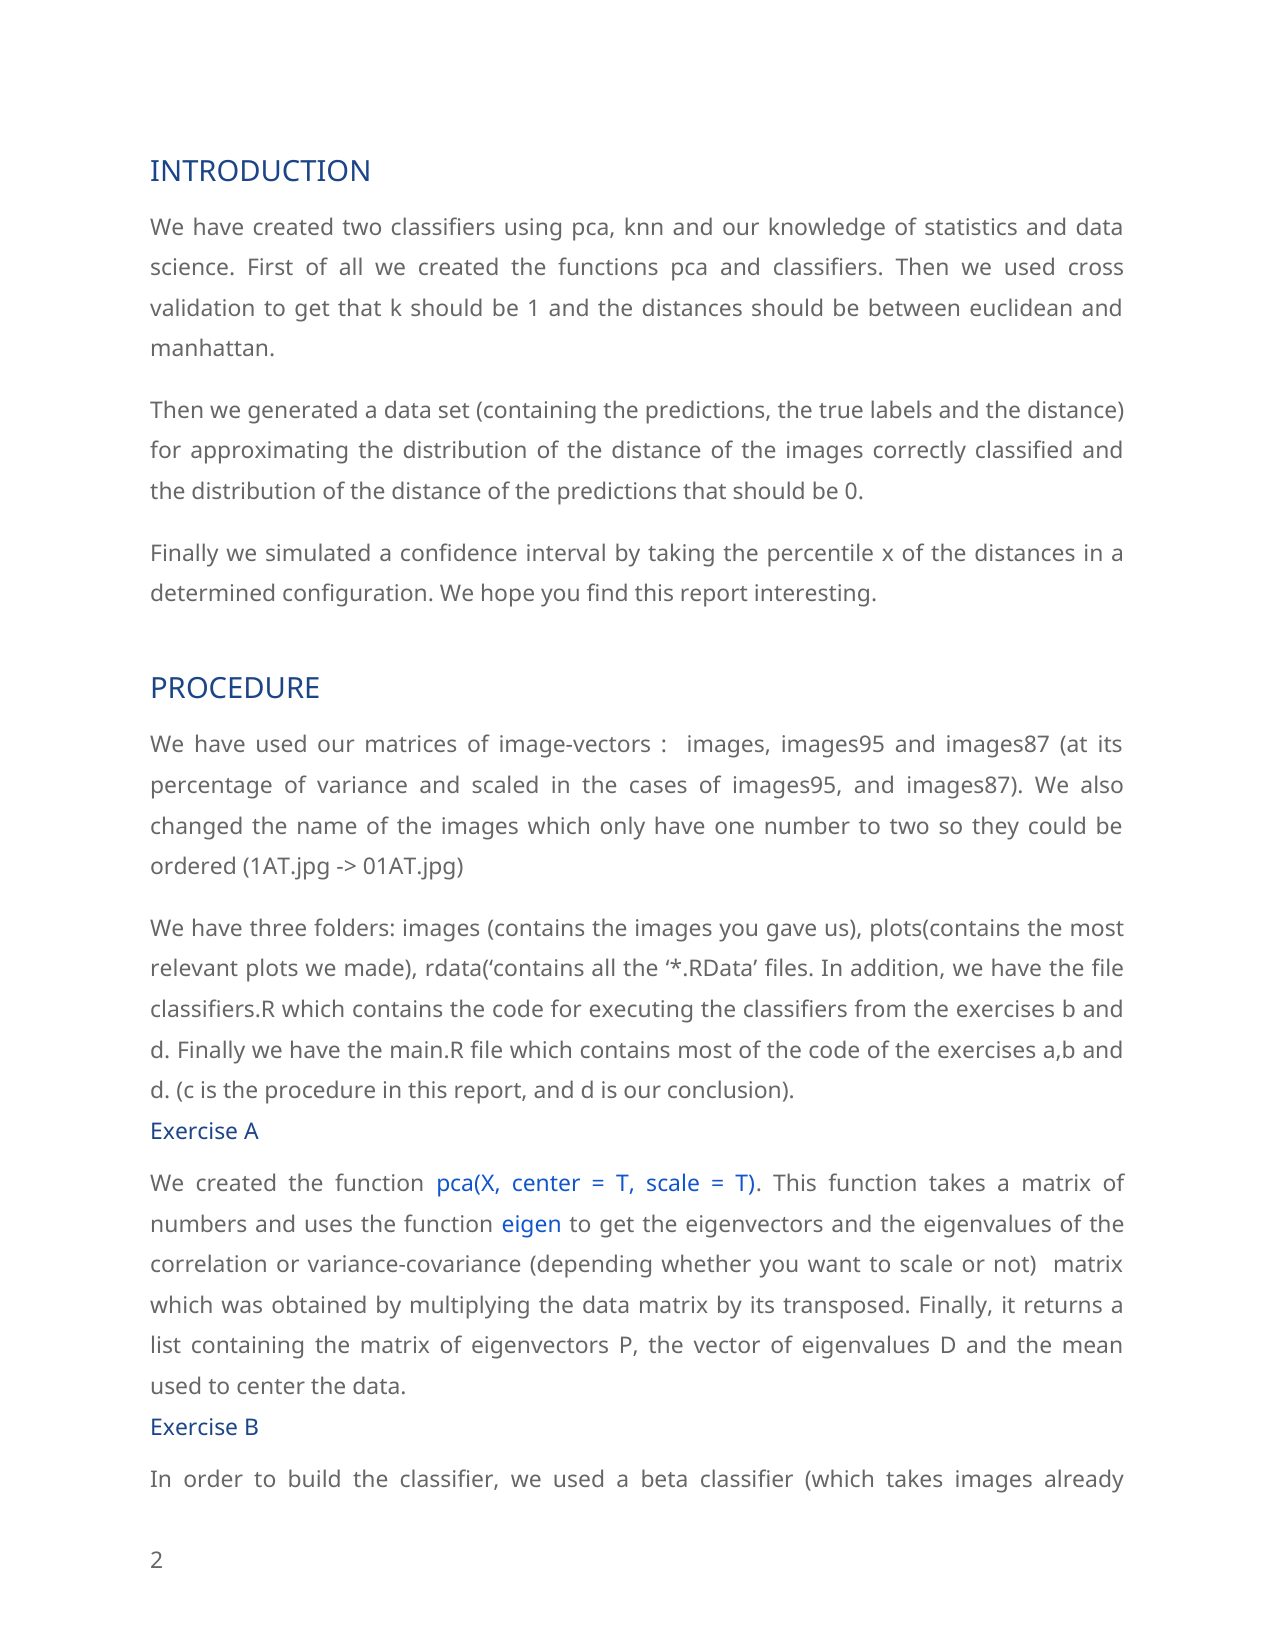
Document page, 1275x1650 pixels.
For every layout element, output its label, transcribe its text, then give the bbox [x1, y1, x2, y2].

subtitle PROCEDURE [150, 668, 1125, 707]
text We have created two classifiers using pca, knn and our knowledge of statistics and data science. First of all we created the functions pca and classifiers. Then we used cross validation to get that k should be 1 and the distances should be between euclidean and manhattan. [150, 211, 1125, 364]
text We created the function pca(X, center = T, scale = T). This function takes a matrix of numbers and uses the function eigen to get the eigenvectors and the eigenvalues of the correlation or variance-covariance (depending whether you want to scale or not) matrix which was obtained by multiplying the data matrix by its transposed. Finally, it returns a list containing the matrix of eigenvectors P, the vector of eigenvalues D and the mean used to center the data. [150, 1167, 1125, 1401]
text In order to build the classifier, we used a beta classifier (which takes images already [150, 1463, 1125, 1494]
text We have used our matrices of image-vectors : images, images95 and images87 (at its percentage of variance and scaled in the cases of images95, and images87). We also changed the name of the images which only have one number to two so they could be ordered (1AT.jpg -> 01AT.jpg) [150, 728, 1125, 881]
subtitle INTRODUCTION [150, 150, 1125, 190]
text Then we generated a data set (containing the predictions, the true labels and the distance) for approximating the distribution of the distance of the images correctly classified and the distribution of the distance of the predictions that should be 0. [150, 394, 1125, 506]
text We have three folders: images (contains the images you gave us), plots(contains the most relevant plots we made), rdata(‘contains all the ‘*.RData’ files. In addition, we have the file classifiers.R which contains the code for executing the classifiers from the exercises b and d. Finally we have the main.R file which contains most of the code of the exercises a,b and d. (c is the procedure in this report, and d is our conclusion). [150, 912, 1125, 1105]
subtitle Exercise B [150, 1411, 1125, 1442]
subtitle Exercise A [150, 1115, 1125, 1146]
text Finally we simulated a confidence interval by taking the percentile x of the distances in a determined configuration. We hope you find this report interesting. [150, 537, 1125, 608]
